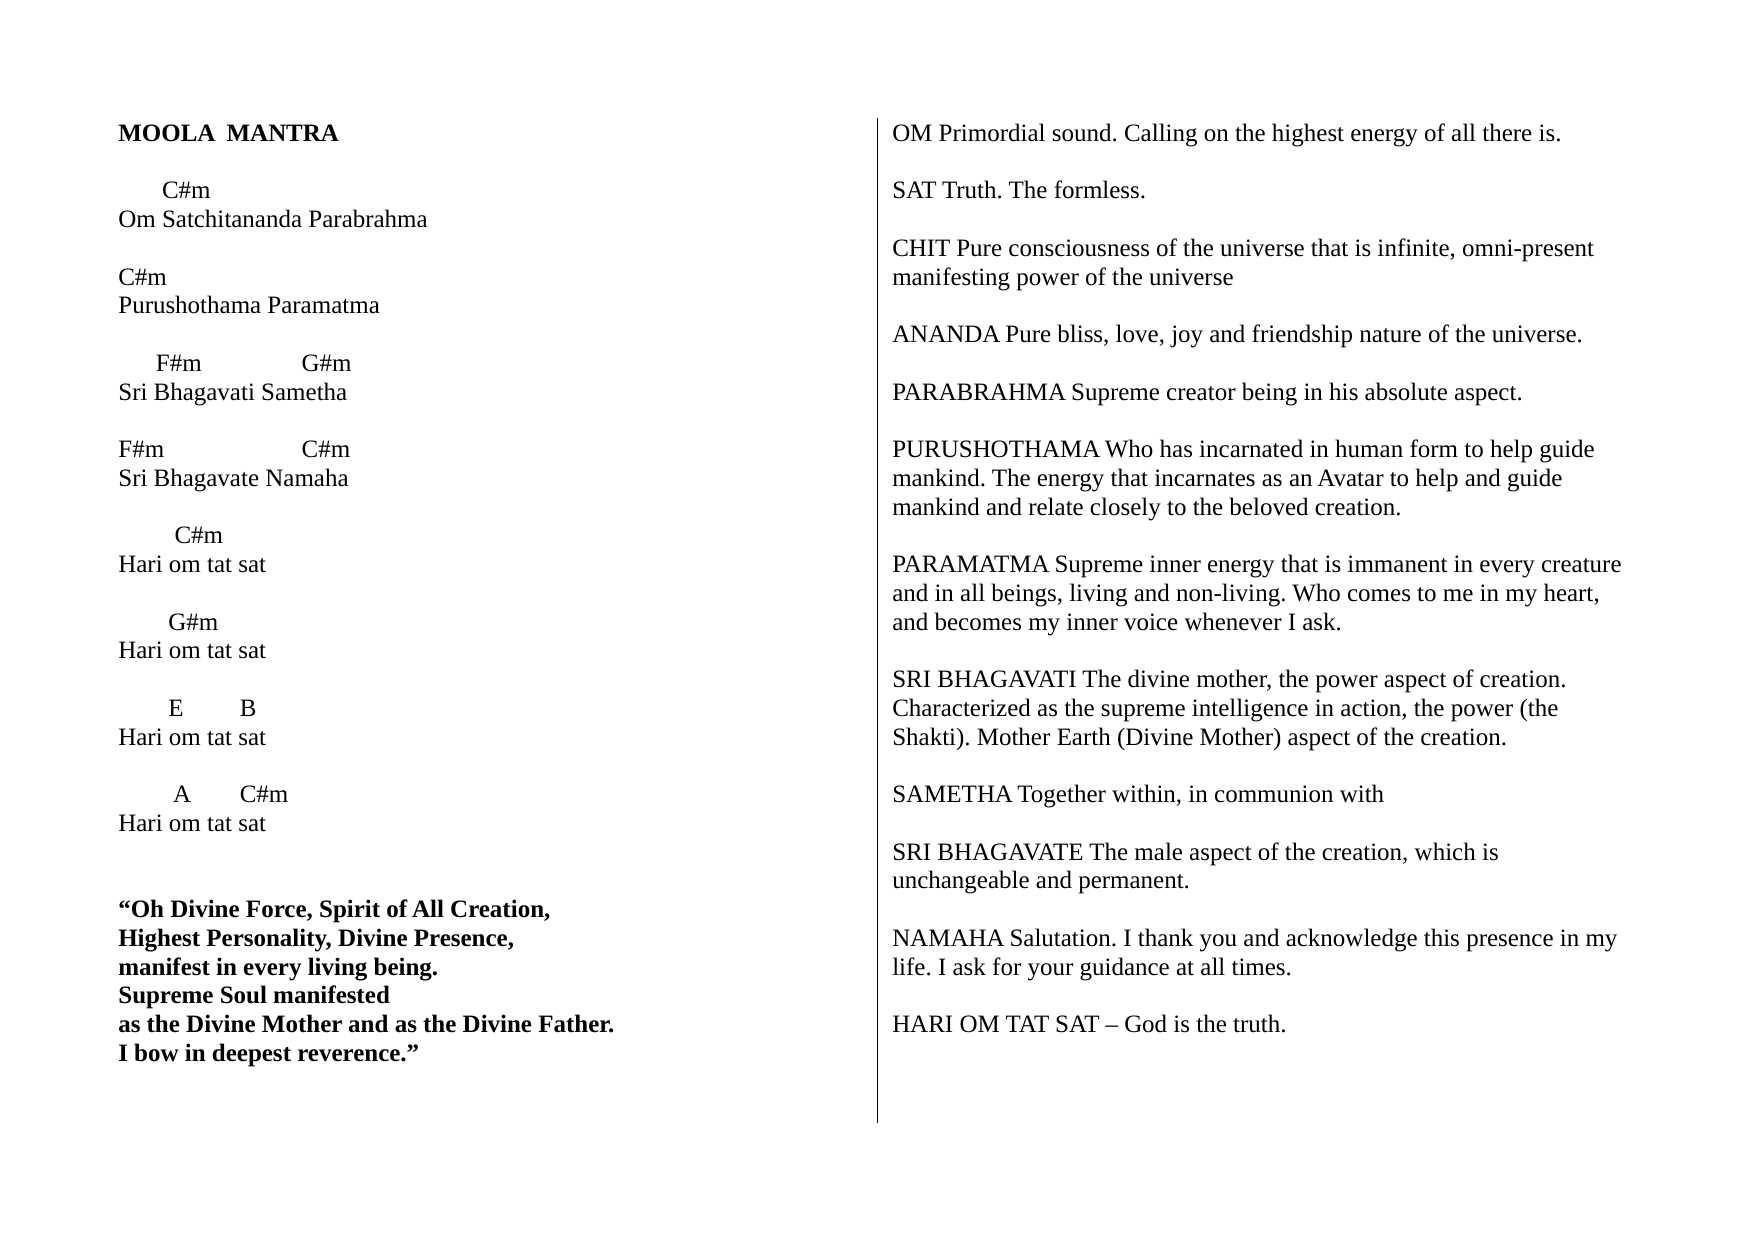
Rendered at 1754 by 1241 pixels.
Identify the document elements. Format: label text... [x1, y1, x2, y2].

text G#m [118, 607, 862, 636]
text Sri Bhagavate Namaha [118, 463, 862, 492]
text SRI BHAGAVATI The divine mother, the power aspect of creation. Characterized as the supreme intelligence in action, the power (the Shakti). Mother Earth (Divine Mother) aspect of the creation. [892, 664, 1636, 751]
text ANANDA Pure bliss, love, joy and friendship nature of the universe. [892, 319, 1636, 348]
text as the Divine Mother and as the Divine Father. [118, 1009, 862, 1038]
text Highest Personality, Divine Presence, [118, 923, 862, 952]
text Hari om tat sat [118, 722, 862, 751]
text Hari om tat sat [118, 636, 862, 664]
text PARABRAHMA Supreme creator being in his absolute aspect. [892, 377, 1636, 406]
text HARI OM TAT SAT – God is the truth. [892, 1009, 1636, 1038]
text “Oh Divine Force, Spirit of All Creation, [118, 894, 862, 923]
text Purushothama Paramatma [118, 291, 862, 319]
text E B [118, 693, 862, 722]
text manifest in every living being. [118, 952, 862, 981]
text Om Satchitananda Parabrahma [118, 204, 862, 233]
text SRI BHAGAVATE The male aspect of the creation, which is [892, 837, 1636, 866]
text Hari om tat sat [118, 549, 862, 578]
text F#m C#m [118, 434, 862, 463]
text F#m G#m [118, 348, 862, 377]
text C#m [118, 262, 862, 291]
text unchangeable and permanent. [892, 866, 1636, 894]
text CHIT Pure consciousness of the universe that is infinite, omni-present [892, 233, 1636, 262]
text I bow in deepest reverence.” [118, 1038, 862, 1067]
text C#m [118, 176, 862, 204]
text SAT Truth. The formless. [892, 176, 1636, 204]
text SAMETHA Together within, in communion with [892, 779, 1636, 808]
text MOOLA MANTRA [118, 118, 862, 147]
text PARAMATMA Supreme inner energy that is immanent in every creature and in all beings, living and non-living. Who comes to me in my heart, and becomes my inner voice whenever I ask. [892, 549, 1636, 636]
text Supreme Soul manifested [118, 981, 862, 1009]
text manifesting power of the universe [892, 262, 1636, 291]
text OM Primordial sound. Calling on the highest energy of all there is. [892, 118, 1636, 147]
text Sri Bhagavati Sametha [118, 377, 862, 406]
text NAMAHA Salutation. I thank you and acknowledge this presence in my life. I ask for your guidance at all times. [892, 923, 1636, 981]
text C#m [118, 521, 862, 549]
text Hari om tat sat [118, 808, 862, 837]
text PURUSHOTHAMA Who has incarnated in human form to help guide mankind. The energy that incarnates as an Avatar to help and guide mankind and relate closely to the beloved creation. [892, 434, 1636, 521]
text A C#m [118, 779, 862, 808]
